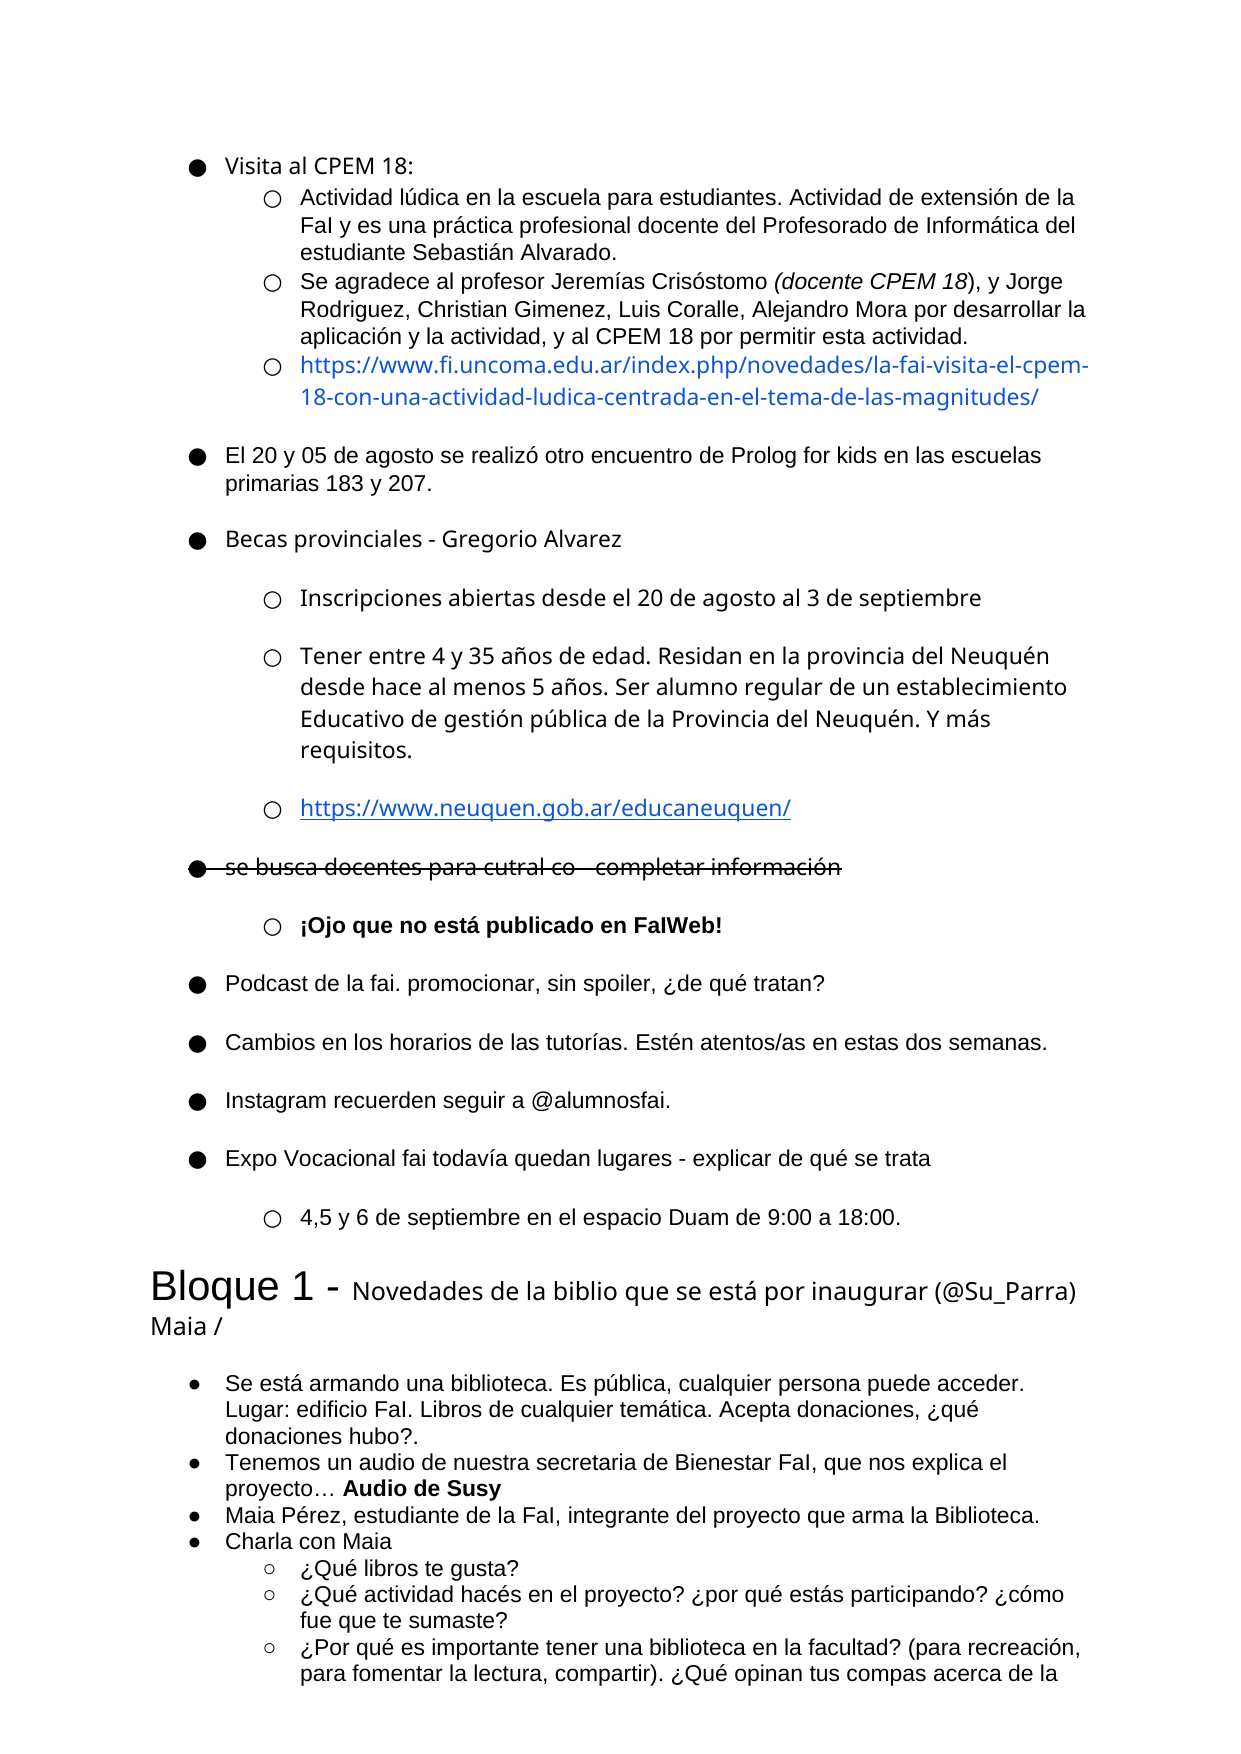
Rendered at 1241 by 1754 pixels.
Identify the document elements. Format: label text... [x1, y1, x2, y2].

list ¿Qué libros te gusta? [262, 1554, 1090, 1581]
list ¿Qué actividad hacés en el proyecto? ¿por qué estás participando? ¿cómo fue que te sumaste? [262, 1581, 1090, 1633]
list https://www.neuquen.gob.ar/educaneuquen/ [262, 792, 1090, 823]
list Charla con Maia [187, 1528, 1090, 1554]
list ¿Por qué es importante tener una biblioteca en la facultad? (para recreación, para fomentar la lectura, compartir). ¿Qué opinan tus compas acerca de la [262, 1633, 1090, 1686]
list El 20 y 05 de agosto se realizó otro encuentro de Prolog for kids en las escuelas primarias 183 y 207. [187, 439, 1090, 496]
list Se está armando una biblioteca. Es pública, cualquier persona puede acceder. Lugar: edificio FaI. Libros de cualquier temática. Acepta donaciones, ¿qué donaciones hubo?. [187, 1370, 1090, 1449]
list Se agradece al profesor Jeremías Crisóstomo (docente CPEM 18), y Jorge Rodriguez, Christian Gimenez, Luis Coralle, Alejandro Mora por desarrollar la aplicación y la actividad, y al CPEM 18 por permitir esta actividad. [262, 265, 1090, 349]
list Maia Pérez, estudiante de la FaI, integrante del proyecto que arma la Biblioteca. [187, 1502, 1090, 1528]
list Expo Vocacional fai todavía quedan lugares - explicar de qué se trata [187, 1142, 1090, 1173]
list Visita al CPEM 18: [187, 150, 1090, 181]
subtitle Bloque 1 - Novedades de la biblio que se está por inaugurar (@Su_Parra) Maia / [150, 1261, 1090, 1343]
list Podcast de la fai. promocionar, sin spoiler, ¿de qué tratan? [187, 967, 1090, 998]
list Becas provinciales - Gregorio Alvarez [187, 523, 1090, 555]
list se busca docentes para cutral co - completar información [187, 851, 1090, 882]
list Inscripciones abiertas desde el 20 de agosto al 3 de septiembre [262, 582, 1090, 613]
list Actividad lúdica en la escuela para estudiantes. Actividad de extensión de la FaI y es una práctica profesional docente del Profesorado de Informática del estudiante Sebastián Alvarado. [262, 181, 1090, 265]
list https://www.fi.uncoma.edu.ar/index.php/novedades/la-fai-visita-el-cpem-18-con-una-actividad-ludica-centrada-en-el-tema-de-las-magnitudes/ [262, 349, 1090, 412]
list Cambios en los horarios de las tutorías. Estén atentos/as en estas dos semanas. [187, 1026, 1090, 1057]
list ¡Ojo que no está publicado en FaIWeb! [262, 909, 1090, 940]
list Instagram recuerden seguir a @alumnosfai. [187, 1084, 1090, 1115]
list Tenemos un audio de nuestra secretaria de Bienestar FaI, que nos explica el proyecto… Audio de Susy [187, 1449, 1090, 1502]
list 4,5 y 6 de septiembre en el espacio Duam de 9:00 a 18:00. [262, 1201, 1090, 1232]
list Tener entre 4 y 35 años de edad. Residan en la provincia del Neuquén desde hace al menos 5 años. Ser alumno regular de un establecimiento Educativo de gestión pública de la Provincia del Neuquén. Y más requisitos. [262, 640, 1090, 765]
